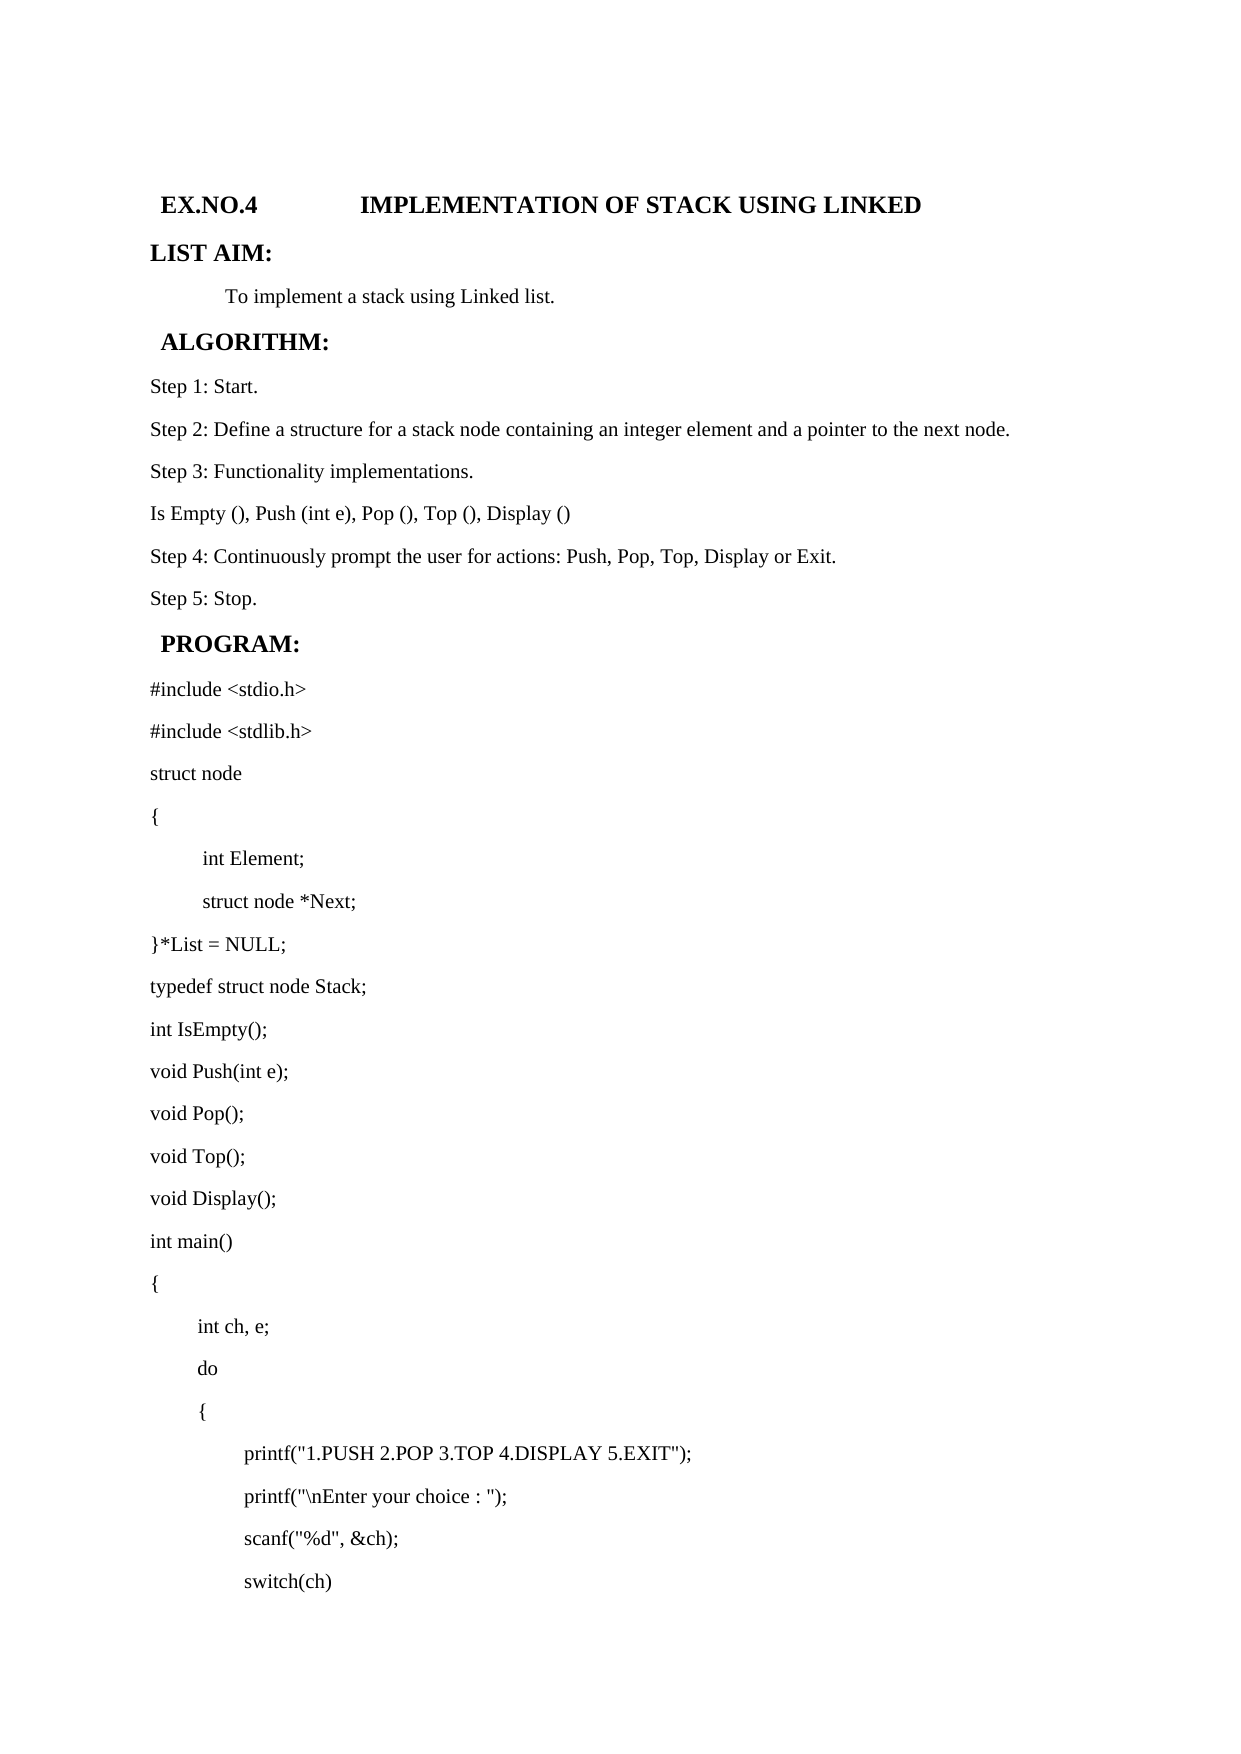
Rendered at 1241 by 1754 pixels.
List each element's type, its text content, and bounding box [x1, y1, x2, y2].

text Step 4: Continuously prompt the user for actions: Push, Pop, Top, Display or Exit. Step 5: Stop. [150, 544, 859, 610]
text void Push(int e); void Pop(); [150, 1059, 291, 1125]
text struct node *Next; [202, 889, 1103, 913]
text printf("1.PUSH 2.POP 3.TOP 4.DISPLAY 5.EXIT"); [244, 1441, 1103, 1465]
text printf("\nEnter your choice : "); scanf("%d", &ch); [244, 1484, 509, 1550]
text To implement a stack using Linked list. [225, 285, 1103, 308]
subtitle PROGRAM: [150, 629, 1103, 658]
text { [197, 1399, 1103, 1423]
text Step 2: Define a structure for a stack node containing an integer element and a pointer to the next node. Step 3: Functionality implementations. [150, 417, 1012, 483]
text int ch, e; do [197, 1314, 271, 1380]
subtitle ALGORITHM: [150, 327, 1103, 355]
subtitle EX.NO.4 IMPLEMENTATION OF STACK USING LINKED LIST AIM: [150, 190, 979, 266]
text typedef struct node Stack; int IsEmpty(); [150, 974, 369, 1041]
text { [150, 1271, 1103, 1295]
text void Top(); void Display(); int main() [150, 1144, 278, 1253]
text int Element; [202, 846, 1103, 870]
text { [150, 804, 1103, 828]
text #include <stdio.h> #include <stdlib.h> struct node [150, 677, 313, 785]
text Step 1: Start. [150, 374, 1103, 398]
text Is Empty (), Push (int e), Pop (), Top (), Display () [150, 501, 1103, 525]
text }*List = NULL; [150, 932, 1103, 956]
text switch(ch) [244, 1568, 1103, 1593]
